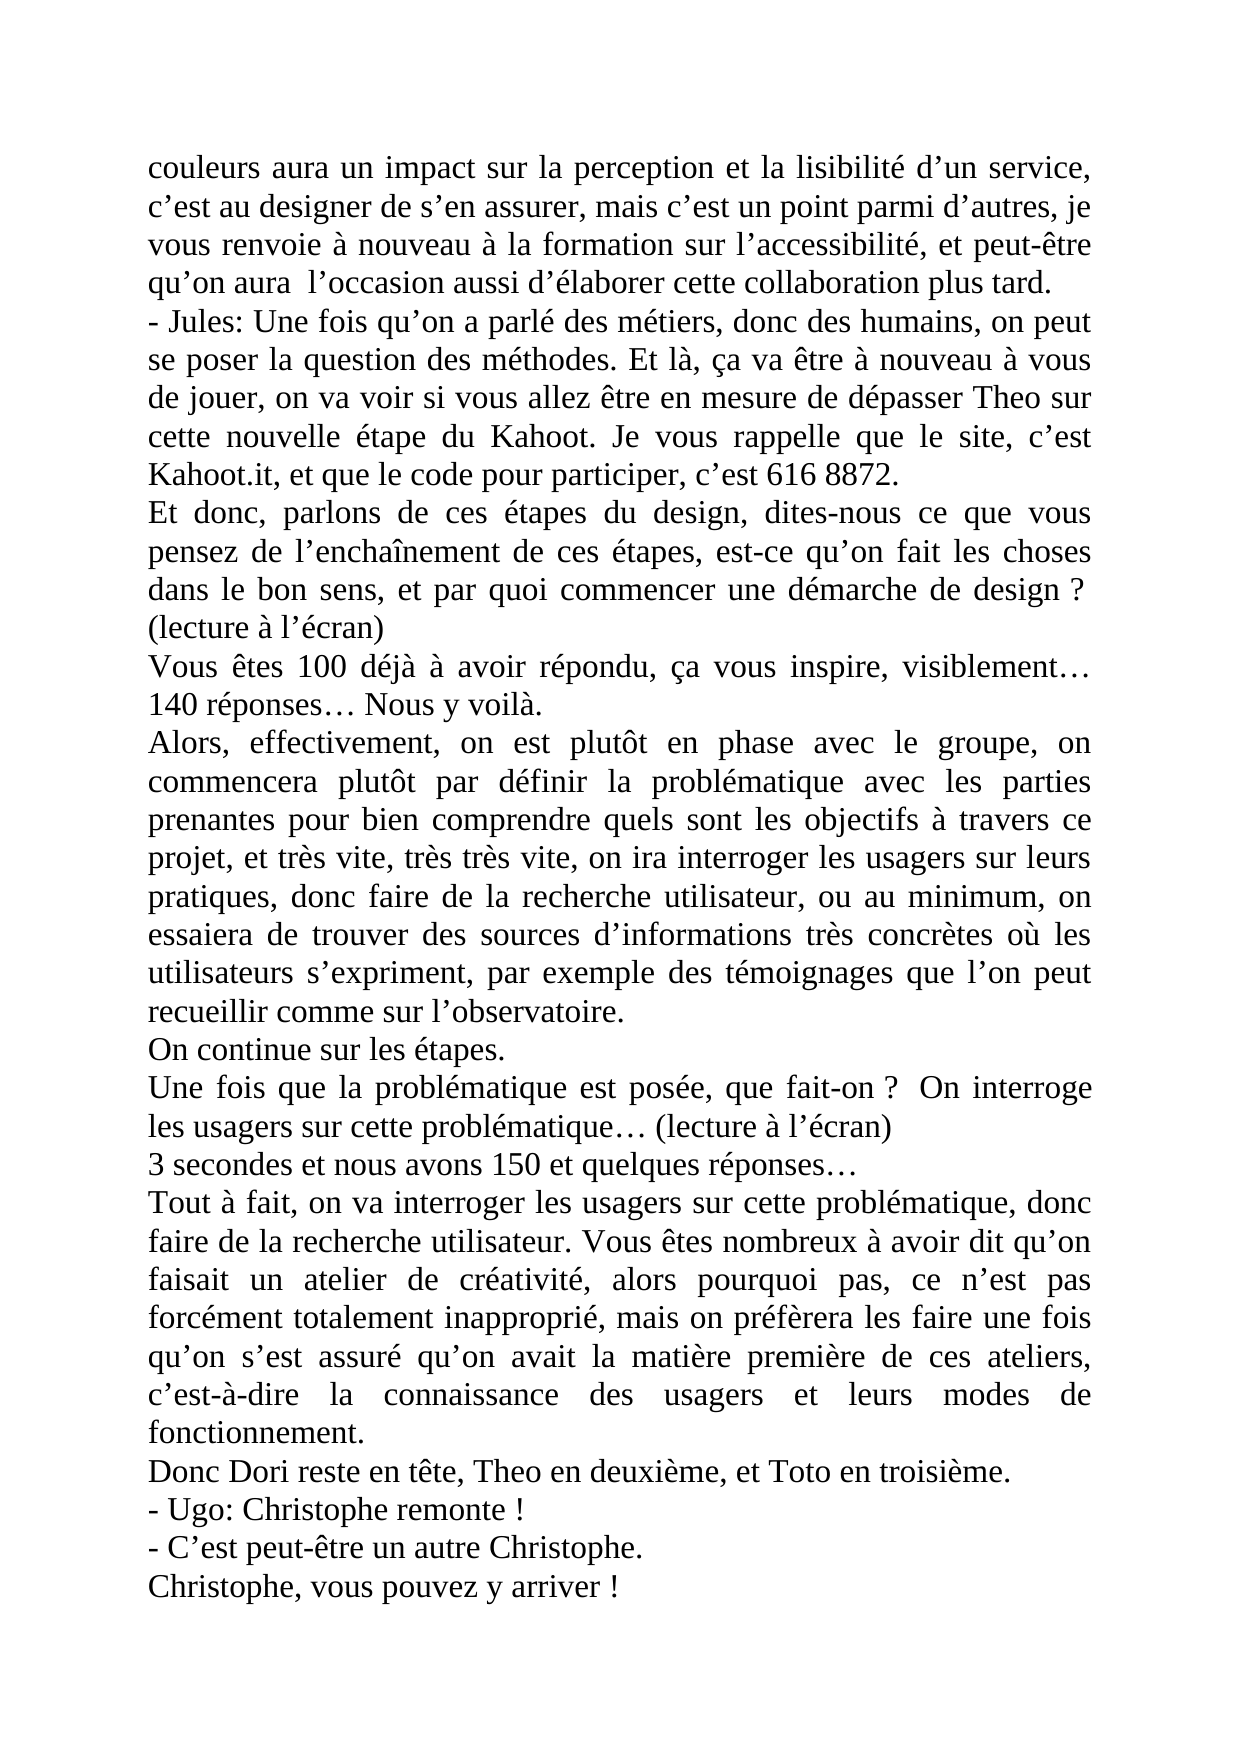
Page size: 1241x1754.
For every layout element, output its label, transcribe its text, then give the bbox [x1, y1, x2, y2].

text 3 secondes et nous avons 150 et quelques réponses… [148, 1144, 1093, 1183]
text couleurs aura un impact sur la perception et la lisibilité d’un service, c’est au designer de s’en assurer, mais c’est un point parmi d’autres, je vous renvoie à nouveau à la formation sur l’accessibilité, et peut-être qu’on aura l’occasion aussi d’élaborer cette collaboration plus tard. [148, 148, 1093, 301]
text - C’est peut-être un autre Christophe. [148, 1528, 1093, 1566]
text Tout à fait, on va interroger les usagers sur cette problématique, donc faire de la recherche utilisateur. Vous êtes nombreux à avoir dit qu’on faisait un atelier de créativité, alors pourquoi pas, ce n’est pas forcément totalement inapproprié, mais on préfèrera les faire une fois qu’on s’est assuré qu’on avait la matière première de ces ateliers, c’est-à-dire la connaissance des usagers et leurs modes de fonctionnement. [148, 1183, 1093, 1451]
text - Ugo: Christophe remonte ! [148, 1489, 1093, 1528]
text - Jules: Une fois qu’on a parlé des métiers, donc des humains, on peut se poser la question des méthodes. Et là, ça va être à nouveau à vous de jouer, on va voir si vous allez être en mesure de dépasser Theo sur cette nouvelle étape du Kahoot. Je vous rappelle que le site, c’est Kahoot.it, et que le code pour participer, c’est 616 8872. [148, 301, 1093, 493]
text On continue sur les étapes. [148, 1029, 1093, 1068]
text Christophe, vous pouvez y arriver ! [148, 1566, 1093, 1604]
text Alors, effectivement, on est plutôt en phase avec le groupe, on commencera plutôt par définir la problématique avec les parties prenantes pour bien comprendre quels sont les objectifs à travers ce projet, et très vite, très très vite, on ira interroger les usagers sur leurs pratiques, donc faire de la recherche utilisateur, ou au minimum, on essaiera de trouver des sources d’informations très concrètes où les utilisateurs s’expriment, par exemple des témoignages que l’on peut recueillir comme sur l’observatoire. [148, 723, 1093, 1029]
text Donc Dori reste en tête, Theo en deuxième, et Toto en troisième. [148, 1451, 1093, 1489]
text Une fois que la problématique est posée, que fait-on ? On interroge les usagers sur cette problématique… (lecture à l’écran) [148, 1068, 1093, 1144]
text Vous êtes 100 déjà à avoir répondu, ça vous inspire, visiblement… 140 réponses… Nous y voilà. [148, 646, 1093, 723]
text Et donc, parlons de ces étapes du design, dites-nous ce que vous pensez de l’enchaînement de ces étapes, est-ce qu’on fait les choses dans le bon sens, et par quoi commencer une démarche de design ? (lecture à l’écran) [148, 493, 1093, 646]
